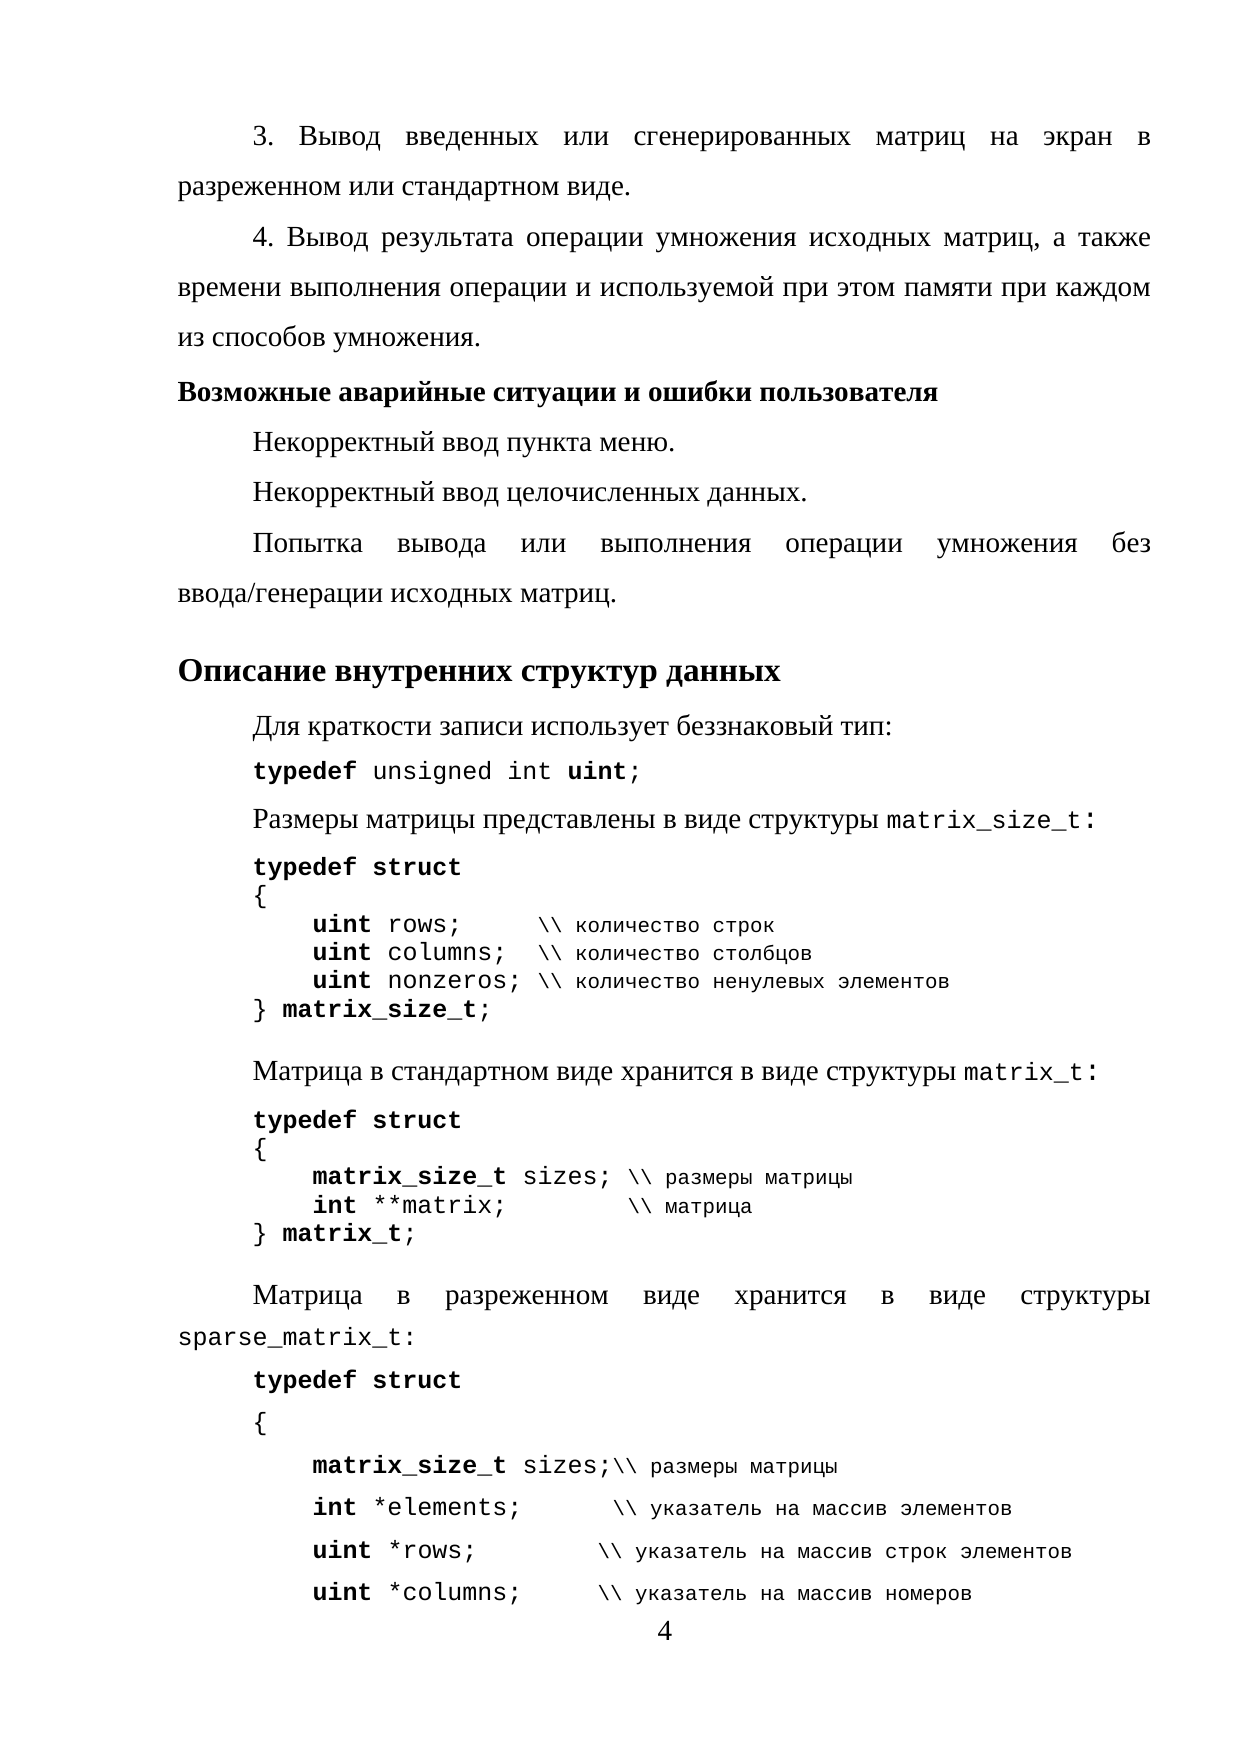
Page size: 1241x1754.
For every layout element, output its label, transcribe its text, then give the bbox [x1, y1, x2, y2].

text { [177, 883, 1152, 911]
text Некорректный ввод целочисленных данных. [177, 474, 1152, 508]
text Для краткости записи использует беззнаковый тип: [177, 708, 1152, 741]
text typedef unsigned int uint; [177, 758, 1152, 787]
text Некорректный ввод пункта меню. [177, 424, 1152, 458]
text int *elements; \\ указатель на массив элементов [177, 1495, 1152, 1523]
text uint columns; \\ количество столбцов [177, 940, 1152, 968]
text Матрица в стандартном виде хранится в виде структуры matrix_t: [177, 1053, 1152, 1089]
text } matrix_t; [177, 1221, 1152, 1249]
subtitle Описание внутренних структур данных [177, 650, 1152, 689]
text { [177, 1410, 1152, 1438]
text uint rows; \\ количество строк [177, 911, 1152, 940]
text uint nonzeros; \\ количество ненулевых элементов [177, 968, 1152, 996]
text typedef struct [177, 1367, 1152, 1396]
text Размеры матрицы представлены в виде структуры matrix_size_t: [177, 801, 1152, 837]
text typedef struct [177, 855, 1152, 883]
text Попытка вывода или выполнения операции умножения без ввода/генерации исходных матриц. [177, 525, 1152, 609]
text typedef struct [177, 1107, 1152, 1136]
subtitle Возможные аварийные ситуации и ошибки пользователя [177, 374, 1152, 407]
text uint *rows; \\ указатель на массив строк элементов [177, 1537, 1152, 1566]
text matrix_size_t sizes; \\ размеры матрицы [177, 1164, 1152, 1192]
text int **matrix; \\ матрица [177, 1192, 1152, 1221]
text matrix_size_t sizes;\\ размеры матрицы [177, 1452, 1152, 1481]
text { [177, 1136, 1152, 1164]
text uint *columns; \\ указатель на массив номеров [177, 1580, 1152, 1608]
text } matrix_size_t; [177, 996, 1152, 1025]
text 3. Вывод введенных или сгенерированных матриц на экран в разреженном или стандартном виде. [177, 118, 1152, 202]
text Матрица в разреженном виде хранится в виде структуры sparse_matrix_t: [177, 1277, 1152, 1353]
text 4. Вывод результата операции умножения исходных матриц, а также времени выполнения операции и используемой при этом памяти при каждом из способов умножения. [177, 219, 1152, 353]
